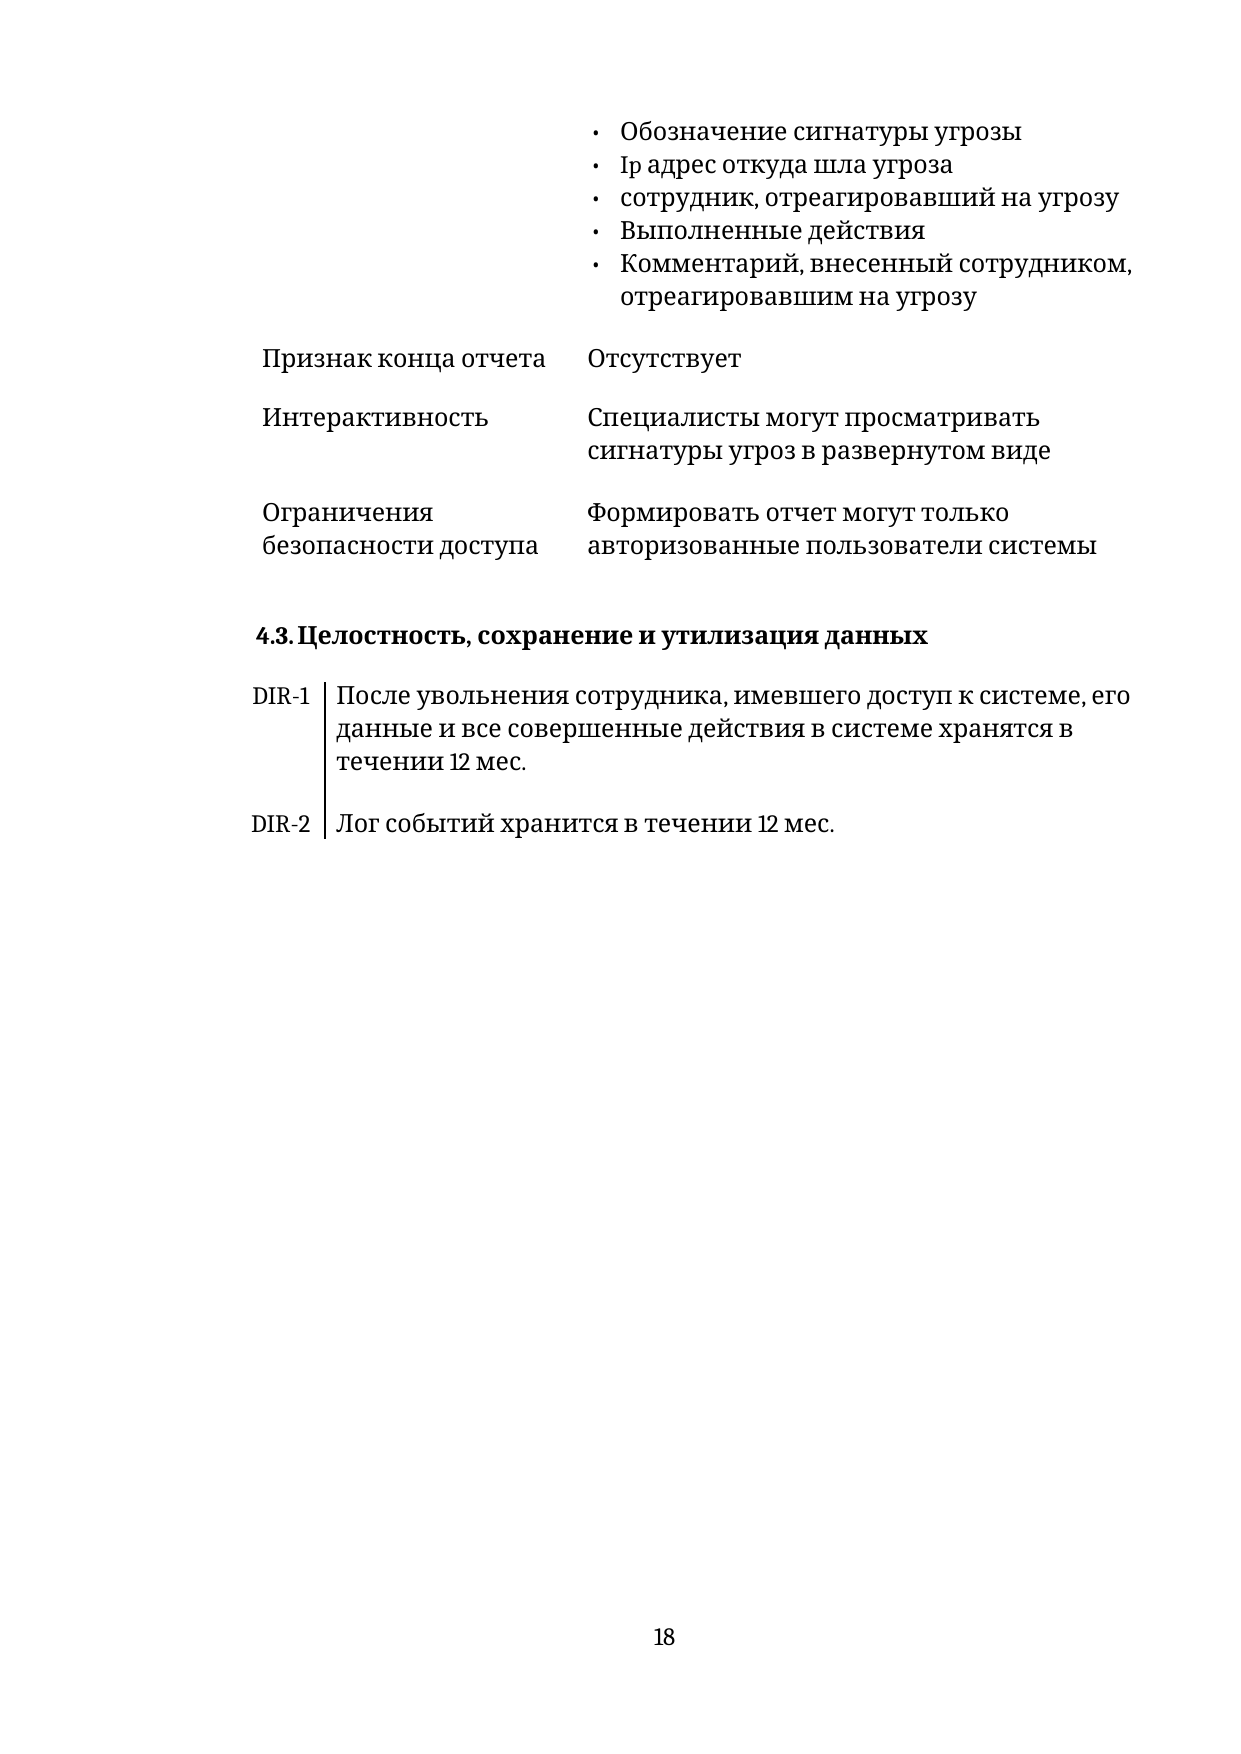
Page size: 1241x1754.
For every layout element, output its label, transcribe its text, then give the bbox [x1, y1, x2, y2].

table_cell Лог событий хранится в течении 12 мес. [326, 810, 1151, 839]
table_cell DIR-2 [236, 810, 324, 839]
table_cell Специалисты могут просматривать сигнатуры угроз в развернутом виде [576, 404, 1152, 499]
table_cell [251, 118, 576, 345]
table_cell Ограничения безопасности доступа [251, 499, 576, 561]
table_cell Формировать отчет могут только авторизованные пользователи системы [576, 499, 1152, 561]
table_header DIR-1 [236, 682, 324, 810]
table_cell Заголовок должен содержать надпись: «Для служебного пользования» Отображаемые поля и заголовки столбцов: Номер по порядку Дата и время подозрительной активности Уровень угрозы Обозначение сигнатуры угрозы Ip адрес откуда шла угроза сотрудник, отреагировавший на угрозу Выполненные действия Комментарий, внесенный сотрудником, отреагировавшим на угрозу [576, 118, 1152, 345]
table_cell Признак конца отчета [251, 345, 576, 404]
table_cell Интерактивность [251, 404, 576, 499]
table_header После увольнения сотрудника, имевшего доступ к системе, его данные и все совершенные действия в системе хранятся в течении 12 мес. [326, 682, 1151, 810]
table_cell Отсутствует [576, 345, 1152, 404]
subtitle Целостность, сохранение и утилизация данных [256, 622, 1152, 651]
